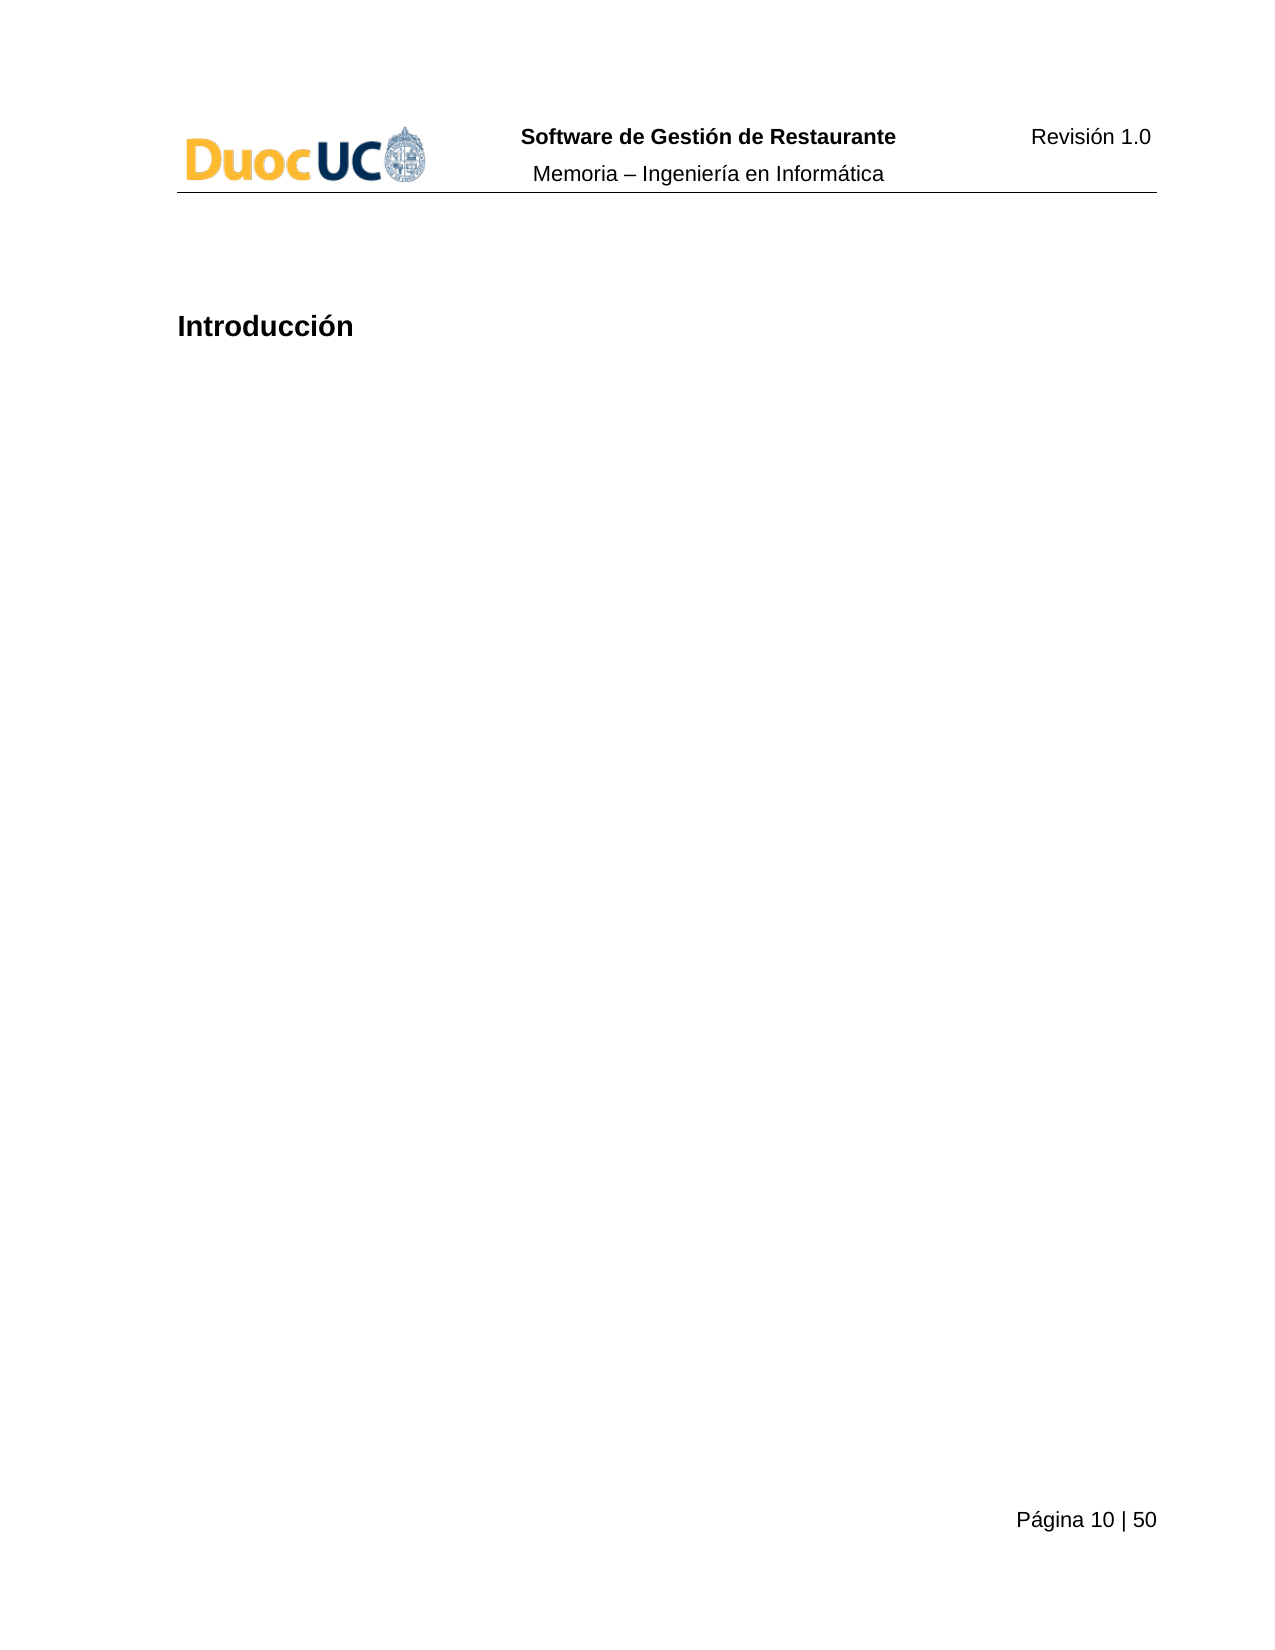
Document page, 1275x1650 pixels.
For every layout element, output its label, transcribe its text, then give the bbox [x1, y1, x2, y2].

subtitle Introducción [177, 309, 1157, 343]
picture [182, 123, 426, 187]
